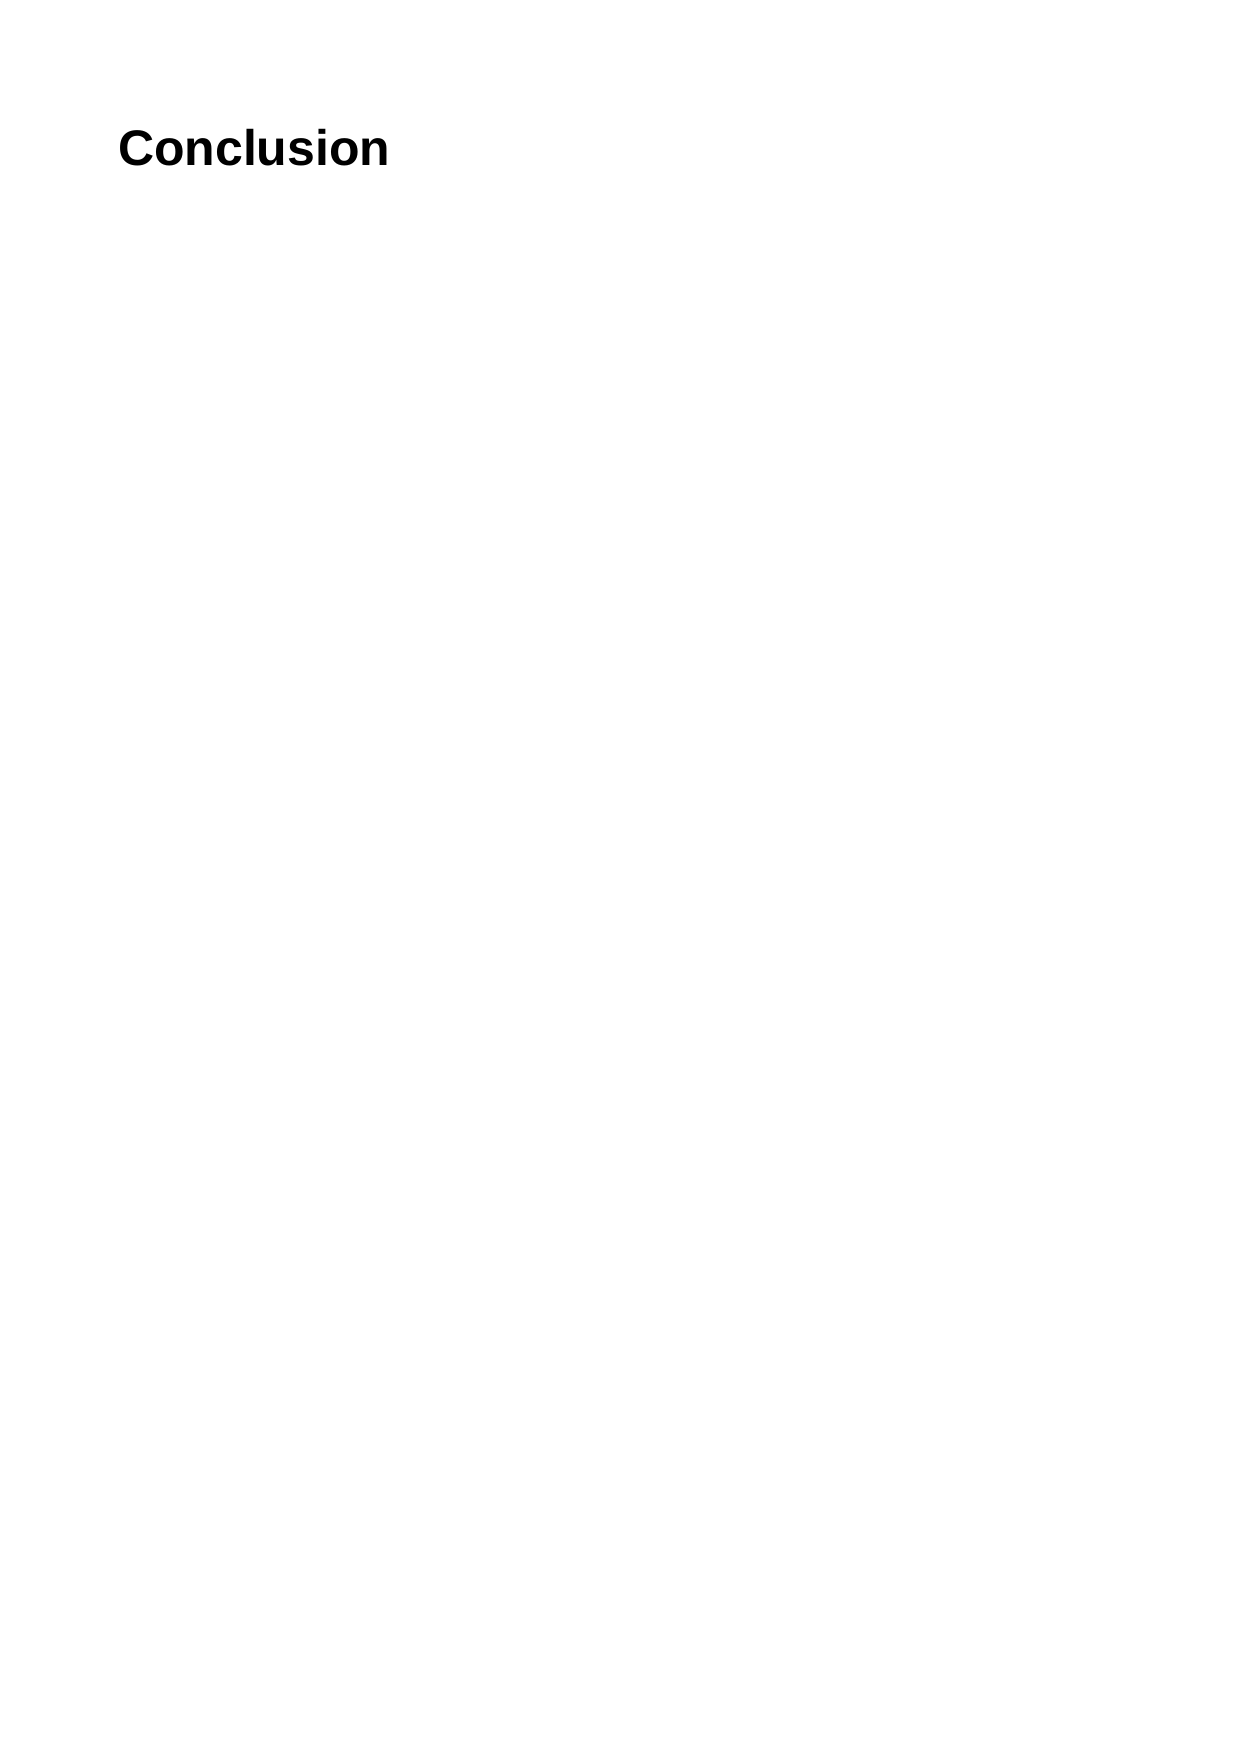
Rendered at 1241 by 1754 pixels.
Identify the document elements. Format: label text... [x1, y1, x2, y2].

text Conclusion [118, 118, 1122, 176]
